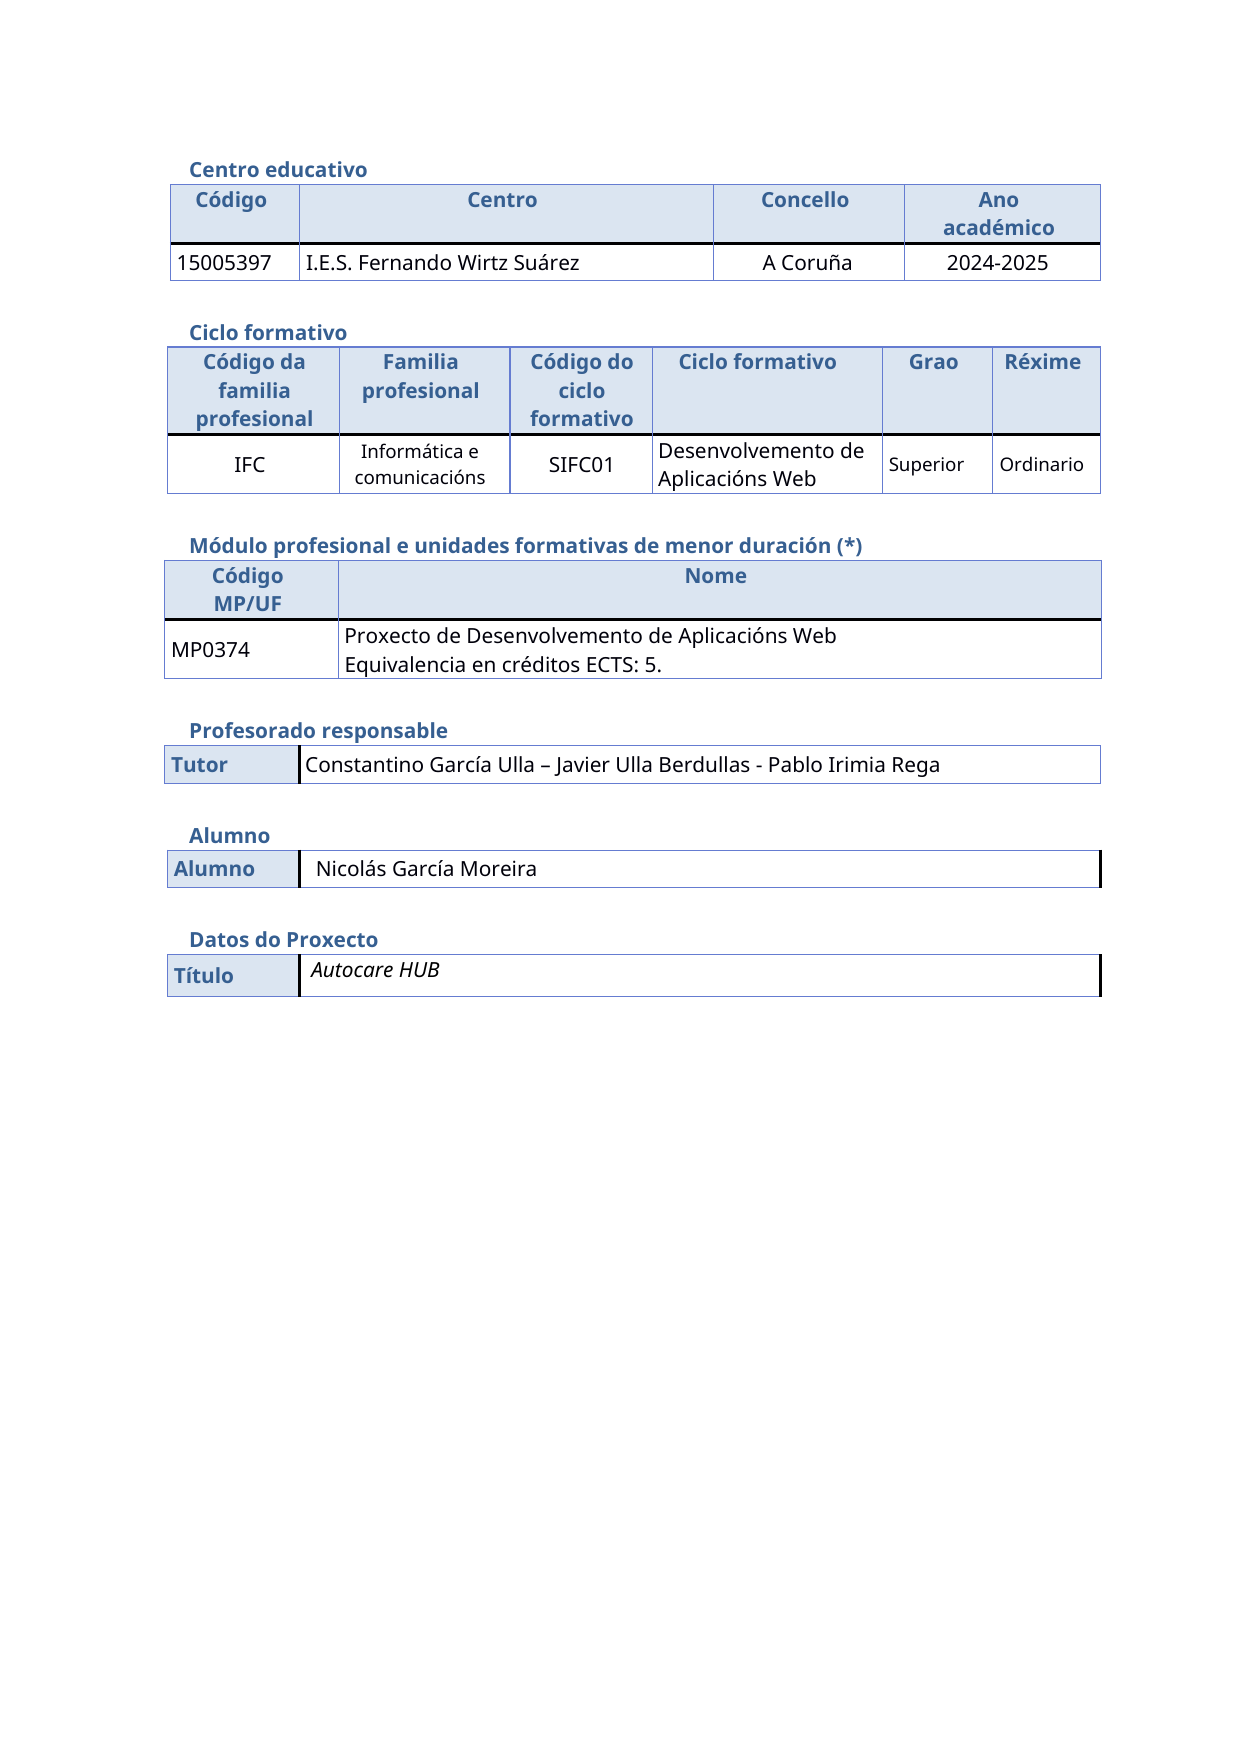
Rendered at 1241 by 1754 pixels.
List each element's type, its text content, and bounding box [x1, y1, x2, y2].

table_cell SIFC01 [511, 436, 652, 493]
table_cell A Coruña [714, 245, 904, 279]
table_header Centro [300, 185, 713, 242]
table_header Concello [714, 185, 904, 242]
table_header Réxime [993, 348, 1100, 433]
table_header Tutor [165, 746, 298, 783]
text Módulo profesional e unidades formativas de menor duración (*) [189, 531, 1154, 560]
table_cell Ordinario [993, 436, 1100, 493]
table_cell Superior [883, 436, 992, 493]
table_cell Proxecto de Desenvolvemento de Aplicacións Web Equivalencia en créditos ECTS: 5. [339, 621, 1101, 678]
table_header Nicolás García Moreira [301, 851, 1099, 887]
table_header Constantino García Ulla – Javier Ulla Berdullas - Pablo Irimia Rega [301, 746, 1100, 783]
table_header Código do ciclo formativo [511, 348, 652, 433]
table_cell MP0374 [165, 621, 338, 678]
text Datos do Proxecto [189, 926, 1154, 954]
table_header Familia profesional [340, 348, 509, 433]
table_cell Desenvolvemento de Aplicacións Web [653, 436, 882, 493]
table_header Grao [883, 348, 992, 433]
table_header Código MP/UF [165, 561, 338, 618]
text Centro educativo [189, 156, 1154, 184]
text Profesorado responsable [189, 717, 1154, 745]
table_header Autocare HUB [301, 955, 1099, 996]
table_header Nome [339, 561, 1101, 618]
table_cell IFC [168, 436, 339, 493]
table_cell I.E.S. Fernando Wirtz Suárez [300, 245, 713, 279]
table_cell 15005397 [171, 245, 299, 279]
table_header Ciclo formativo [653, 348, 882, 433]
table_header Código da familia profesional [168, 348, 339, 433]
table_cell Informática e comunicacións [340, 436, 509, 493]
table_header Código [171, 185, 299, 242]
text Ciclo formativo [189, 318, 1154, 346]
table_header Alumno [168, 851, 298, 887]
table_header Ano académico [905, 185, 1100, 242]
table_cell 2024-2025 [905, 245, 1100, 279]
table_header Título [168, 955, 298, 996]
text Alumno [189, 821, 1154, 849]
